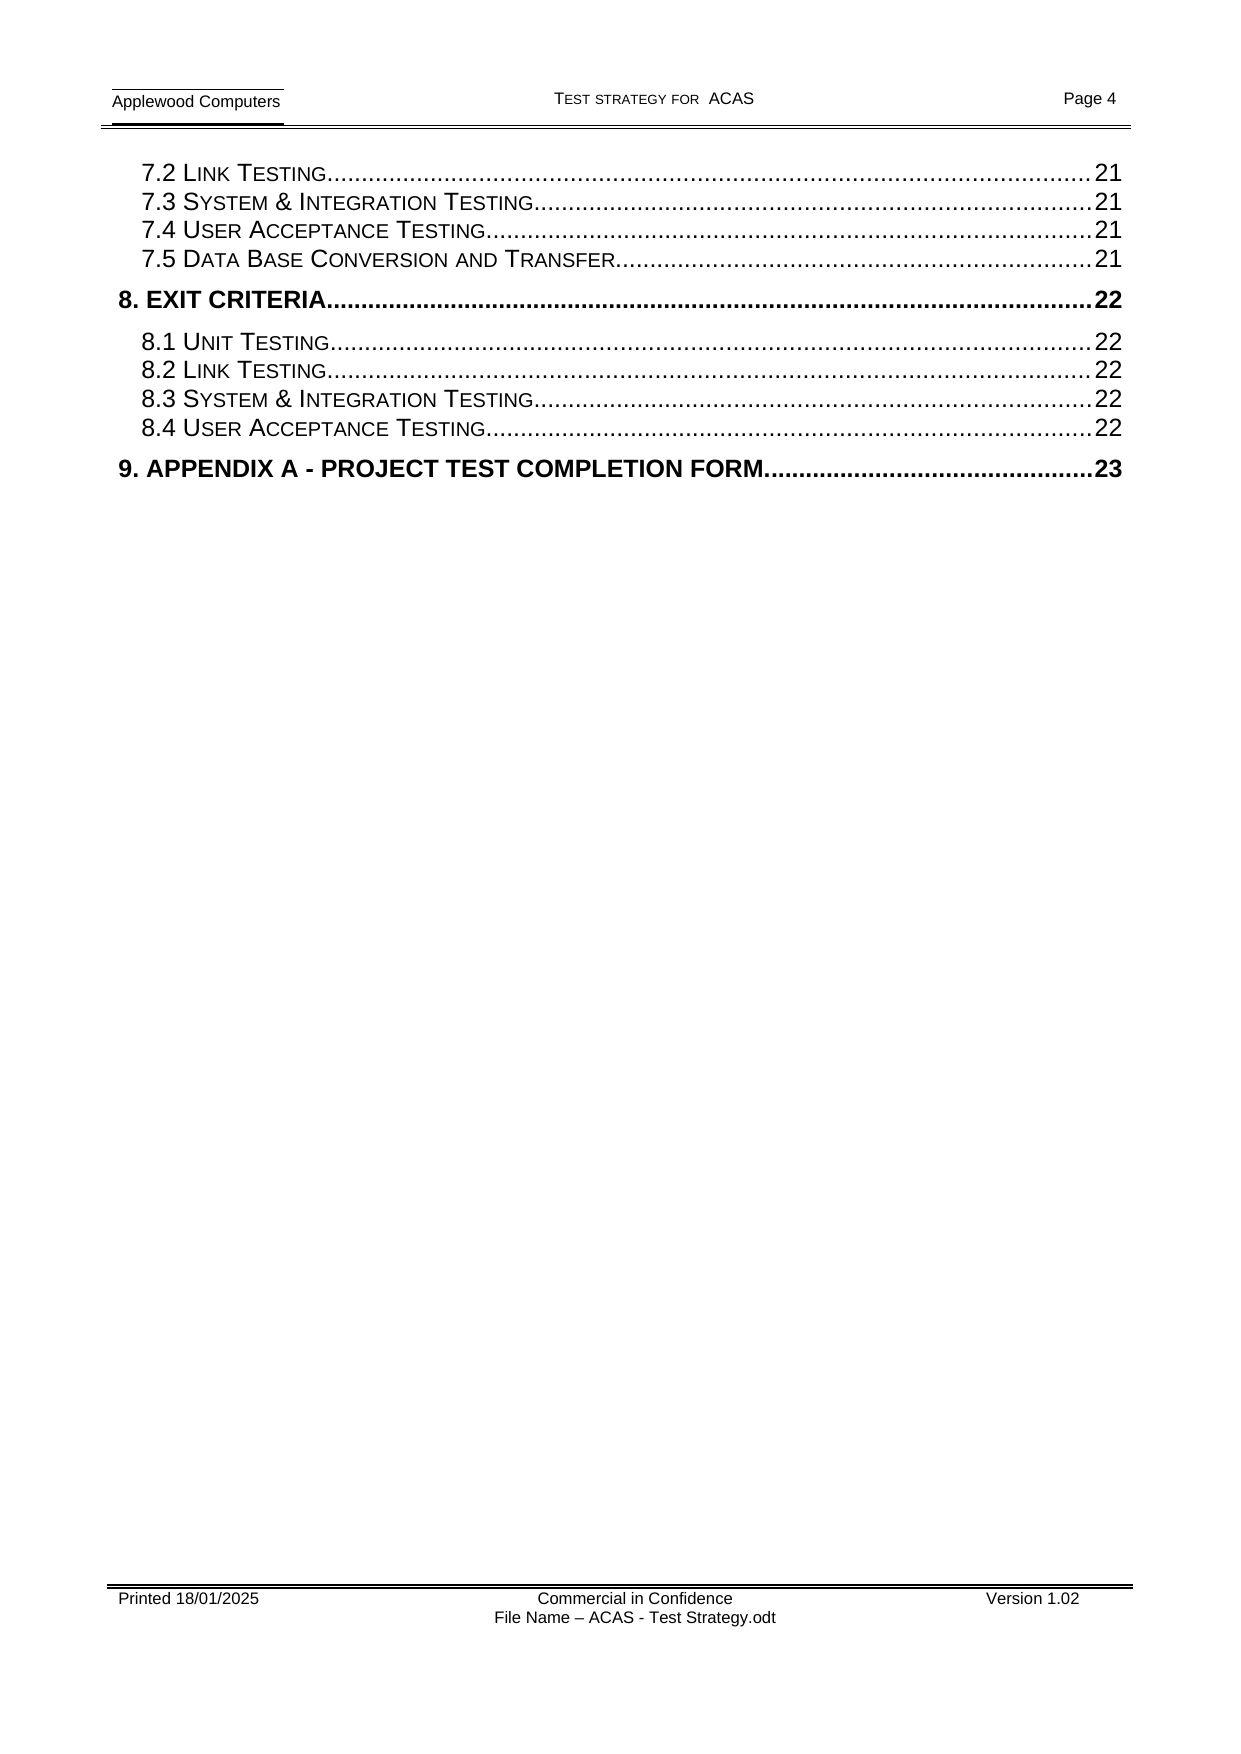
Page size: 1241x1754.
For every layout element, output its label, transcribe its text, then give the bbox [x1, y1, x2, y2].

text 7.5 Data Base Conversion and Transfer 21 [141, 244, 1122, 273]
text 7.3 System & Integration Testing 21 [141, 187, 1122, 216]
text 9. Appendix A - Project Test Completion Form. 23 [118, 454, 1122, 483]
text 8. Exit Criteria 22 [118, 286, 1122, 314]
text 8.3 System & Integration Testing 22 [141, 384, 1122, 413]
text 7.4 User Acceptance Testing 21 [141, 216, 1122, 244]
text 8.1 Unit Testing 22 [141, 327, 1122, 356]
text 8.2 Link Testing 22 [141, 356, 1122, 384]
text 7.2 Link Testing 21 [141, 158, 1122, 187]
text 8.4 User Acceptance Testing 22 [141, 413, 1122, 442]
